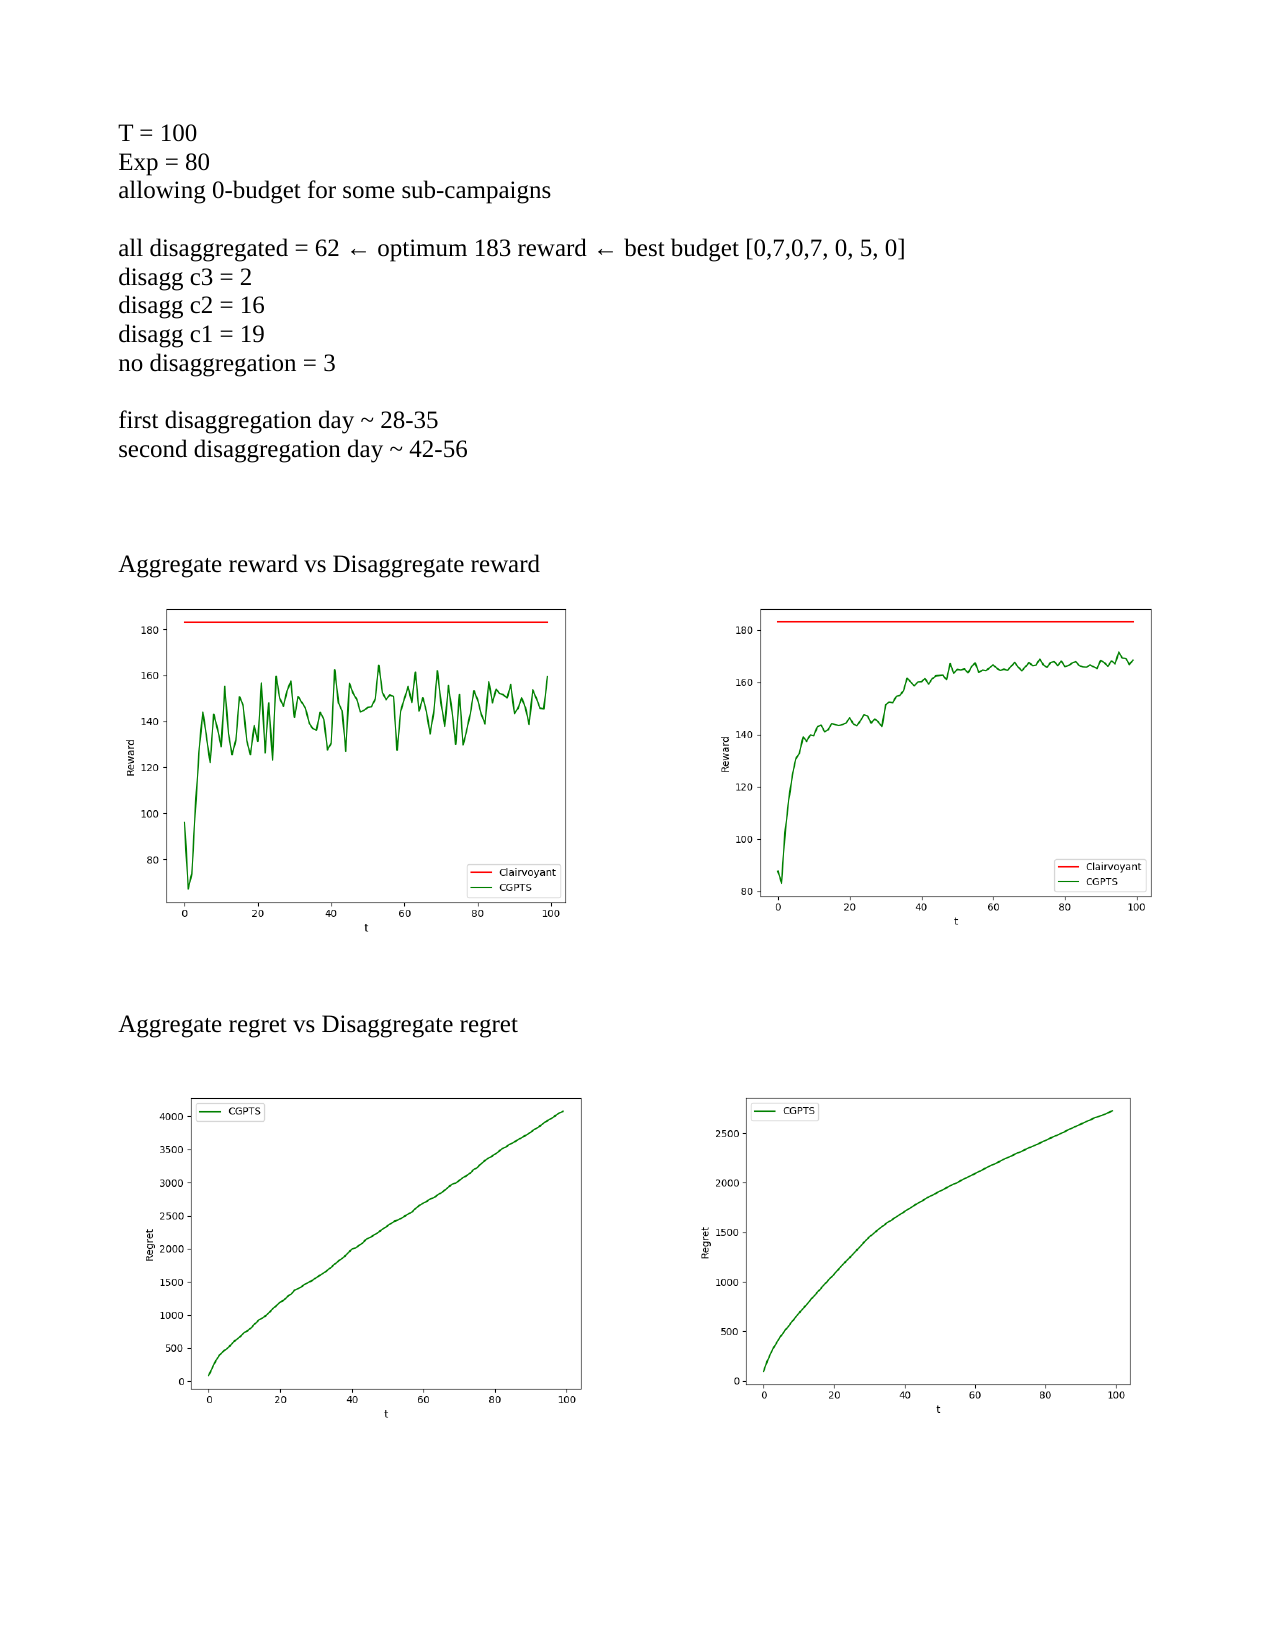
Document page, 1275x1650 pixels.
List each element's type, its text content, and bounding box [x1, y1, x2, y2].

picture [690, 1087, 1140, 1425]
text no disaggregation = 3 [118, 348, 1157, 377]
text second disaggregation day ~ 42-56 [118, 434, 1157, 463]
text disagg c1 = 19 [118, 319, 1157, 348]
picture [115, 598, 576, 944]
text allowing 0-budget for some sub-campaigns [118, 176, 1157, 204]
text Aggregate reward vs Disaggregate reward [118, 549, 1157, 578]
text T = 100 [118, 118, 1157, 147]
picture [134, 1087, 591, 1430]
text Exp = 80 [118, 147, 1157, 176]
text disagg c3 = 2 [118, 262, 1157, 291]
text Aggregate regret vs Disaggregate regret [118, 1009, 1157, 1038]
text disagg c2 = 16 [118, 291, 1157, 319]
text first disaggregation day ~ 28-35 [118, 406, 1157, 434]
picture [710, 598, 1160, 937]
text all disaggregated = 62 ← optimum 183 reward ← best budget [0,7,0,7, 0, 5, 0] [118, 233, 1157, 262]
